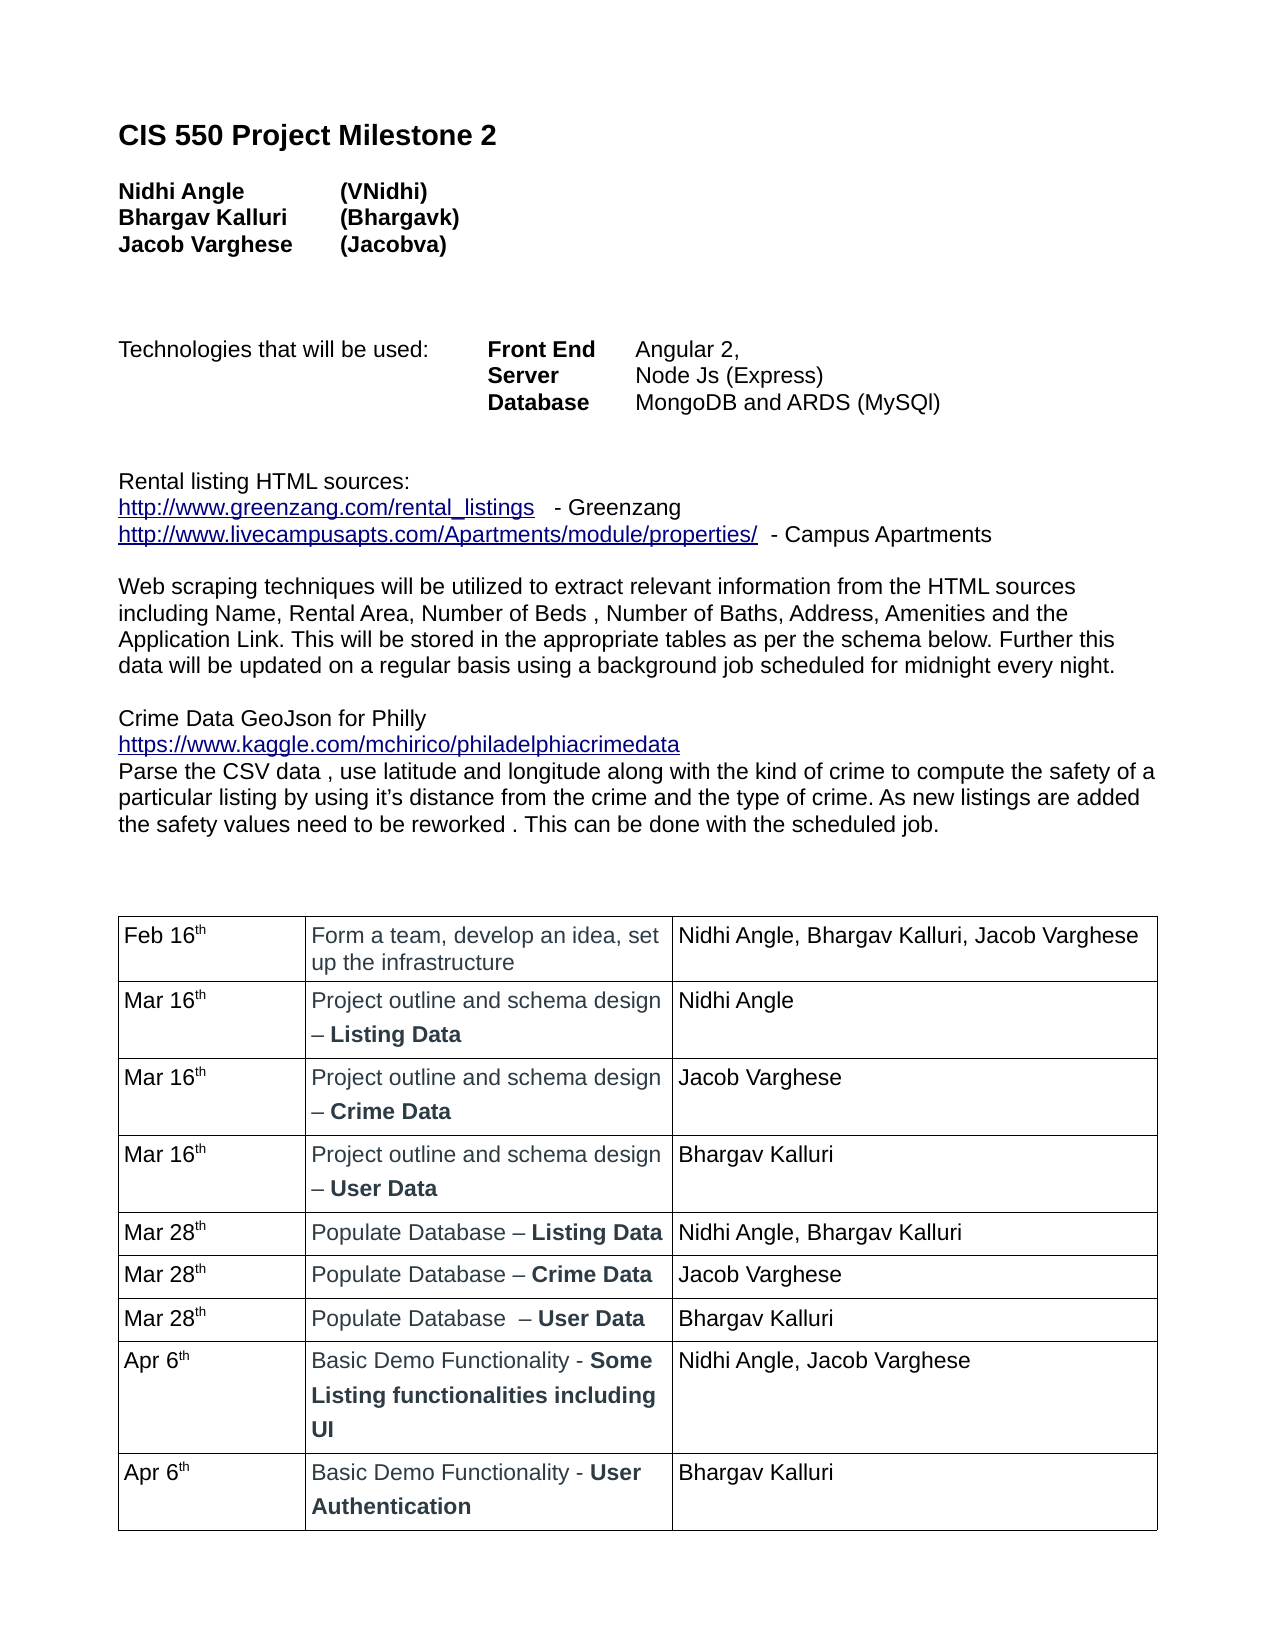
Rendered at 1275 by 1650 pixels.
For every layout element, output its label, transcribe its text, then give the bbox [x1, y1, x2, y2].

table_cell Nidhi Angle, Bhargav Kalluri [673, 1213, 1157, 1255]
table_cell Apr 6th [119, 1454, 305, 1530]
text http://www.livecampusapts.com/Apartments/module/properties/ - Campus Apartments [118, 521, 1157, 547]
text Web scraping techniques will be utilized to extract relevant information from the HTML sources including Name, Rental Area, Number of Beds , Number of Baths, Address, Amenities and the Application Link. This will be stored in the appropriate tables as per the schema below. Further this data will be updated on a regular basis using a background job scheduled for midnight every night. [118, 573, 1157, 679]
text https://www.kaggle.com/mchirico/philadelphiacrimedata [118, 731, 1157, 758]
table_cell Bhargav Kalluri [673, 1299, 1157, 1341]
text Technologies that will be used: Front End Angular 2, [118, 336, 1157, 362]
table_cell Project outline and schema design – Listing Data [306, 982, 672, 1058]
text CIS 550 Project Milestone 2 [118, 118, 1157, 152]
table_cell Project outline and schema design – Crime Data [306, 1059, 672, 1135]
text Server Node Js (Express) [118, 362, 1157, 389]
table_cell Populate Database – User Data [306, 1299, 672, 1341]
table_cell Populate Database – Crime Data [306, 1256, 672, 1298]
table_cell Jacob Varghese [673, 1256, 1157, 1298]
table_cell Mar 28th [119, 1299, 305, 1341]
table_header Feb 16th [119, 917, 305, 981]
text Jacob Varghese (Jacobva) [118, 231, 1157, 257]
table_cell Bhargav Kalluri [673, 1454, 1157, 1530]
table_cell Mar 16th [119, 1059, 305, 1135]
table_cell Mar 28th [119, 1213, 305, 1255]
table_cell Bhargav Kalluri [673, 1136, 1157, 1212]
text Nidhi Angle (VNidhi) [118, 178, 1157, 204]
table_header Nidhi Angle, Bhargav Kalluri, Jacob Varghese [673, 917, 1157, 981]
table_header Form a team, develop an idea, set up the infrastructure [306, 917, 672, 981]
text Rental listing HTML sources: http://www.greenzang.com/rental_listings - Greenzang [118, 468, 1157, 521]
table_cell Nidhi Angle [673, 982, 1157, 1058]
table_cell Mar 16th [119, 982, 305, 1058]
table_cell Apr 6th [119, 1342, 305, 1453]
table_cell Project outline and schema design – User Data [306, 1136, 672, 1212]
table_cell Basic Demo Functionality - Some Listing functionalities including UI [306, 1342, 672, 1453]
table_cell Nidhi Angle, Jacob Varghese [673, 1342, 1157, 1453]
table_cell Jacob Varghese [673, 1059, 1157, 1135]
table_cell Mar 28th [119, 1256, 305, 1298]
text Database MongoDB and ARDS (MySQl) [118, 389, 1157, 415]
text Parse the CSV data , use latitude and longitude along with the kind of crime to compute the safety of a particular listing by using it’s distance from the crime and the type of crime. As new listings are added the safety values need to be reworked . This can be done with the scheduled job. [118, 758, 1157, 837]
text Bhargav Kalluri (Bhargavk) [118, 204, 1157, 231]
text Crime Data GeoJson for Philly [118, 705, 1157, 731]
table_cell Basic Demo Functionality - User Authentication [306, 1454, 672, 1530]
table_cell Populate Database – Listing Data [306, 1213, 672, 1255]
table_cell Mar 16th [119, 1136, 305, 1212]
